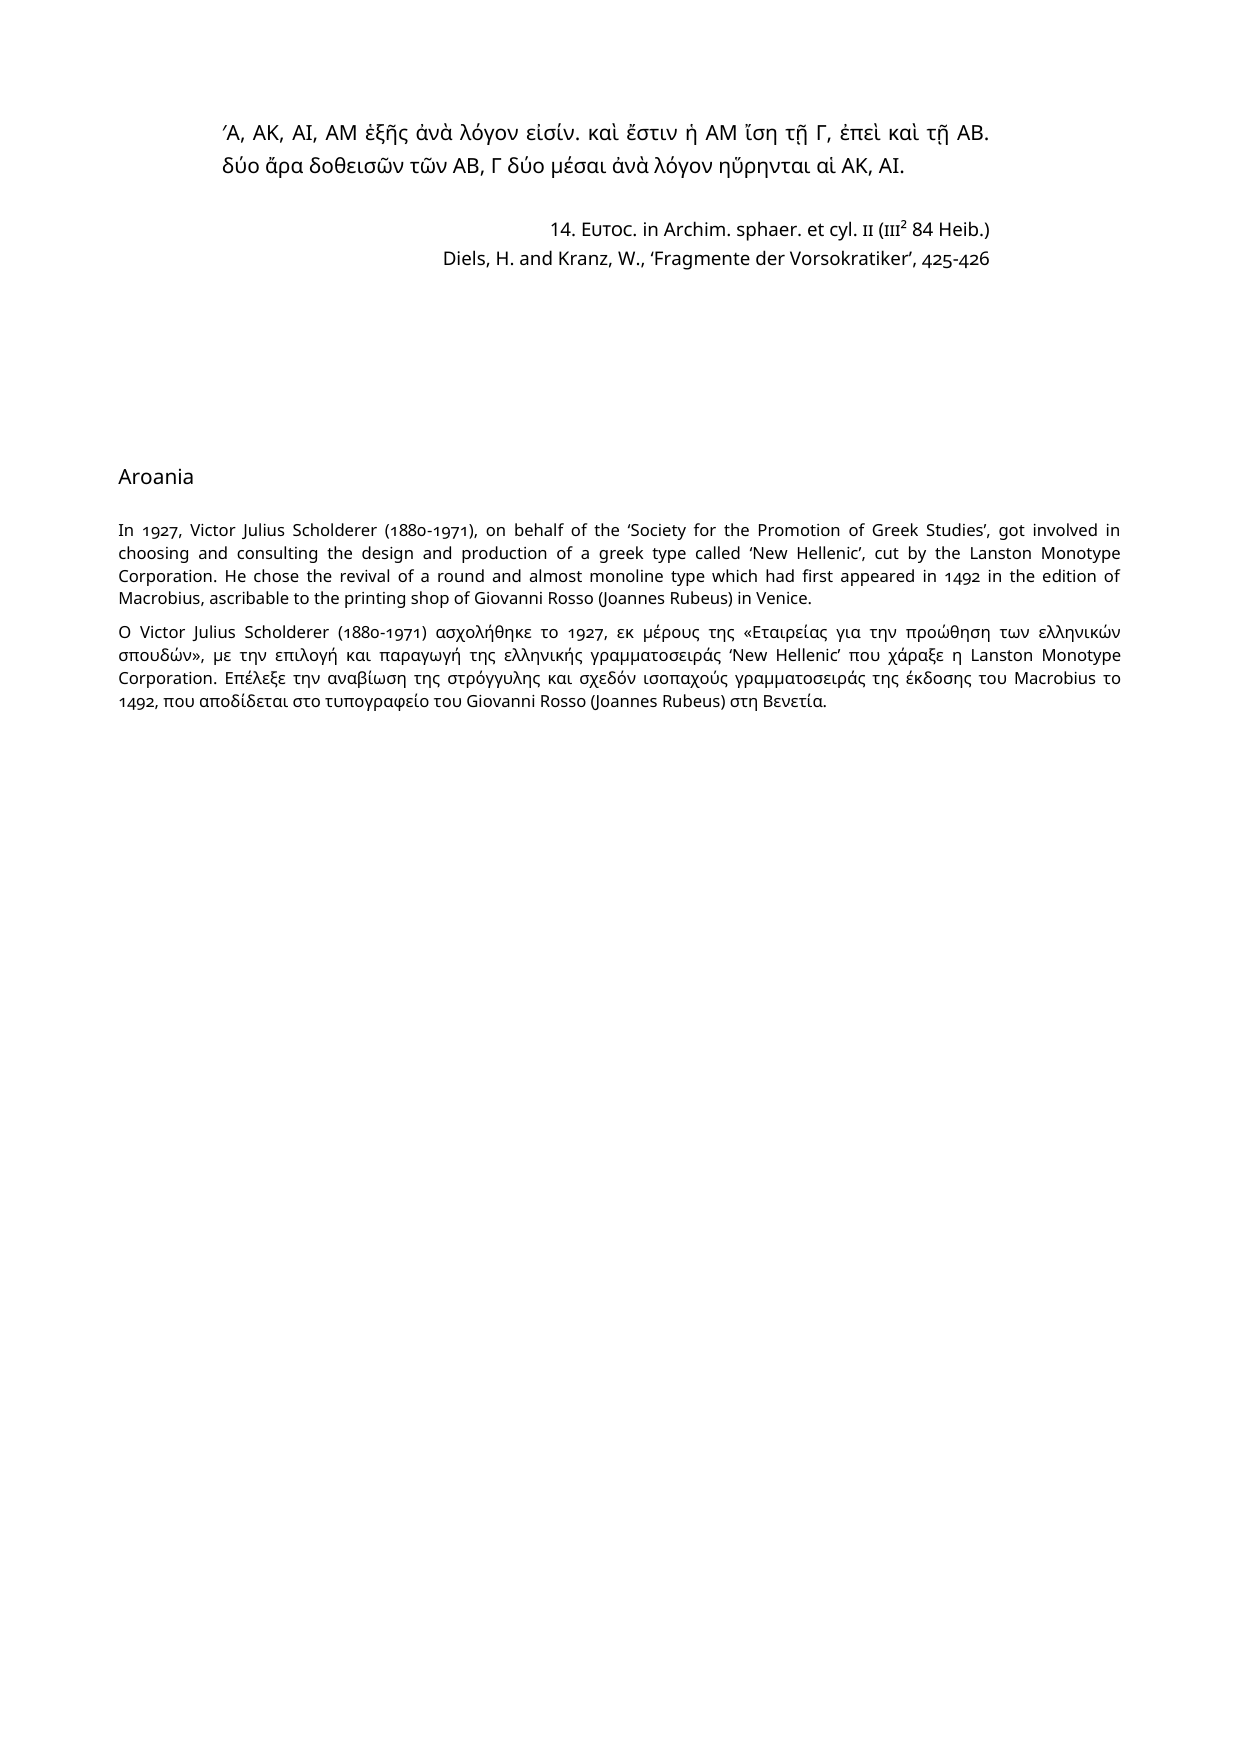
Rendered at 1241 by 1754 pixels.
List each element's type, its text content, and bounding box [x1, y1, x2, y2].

text ′Α, ΑΚ, ΑΙ, ΑΜ ἑξῆς ἀνὰ λόγον εἰσίν. καὶ ἔστιν ἡ ΑΜ ἴση τῇ Γ, ἐπεὶ καὶ τῇ ΑΒ. δύο ἄρα δοθεισῶν τῶν ΑΒ, Γ δύο μέσαι ἀνὰ λόγον ηὕρηνται αἱ ΑΚ, ΑΙ. [222, 118, 989, 179]
text 14. Eutoc. in Archim. sphaer. et cyl. ii (iii2 84 Heib.) [222, 216, 989, 241]
text Diels, H. and Kranz, W., ‘Fragmente der Vorsokratiker’, 425-426 [222, 245, 989, 271]
text In 1927, Victor Julius Scholderer (1880-1971), on behalf of the ‘Society for the Promotion of Greek Studies’, got involved in choosing and consulting the design and production of a greek type called ‘New Hellenic’, cut by the Lanston Monotype Corporation. He chose the revival of a round and almost monoline type which had first appeared in 1492 in the edition of Macrobius, ascribable to the printing shop of Giovanni Rosso (Joannes Rubeus) in Venice. [118, 519, 1122, 610]
text Aroania [118, 462, 1122, 490]
text Ο Victor Julius Scholderer (1880-1971) ασχολήθηκε το 1927, εκ μέρους της «Εταιρείας για την προώθηση των ελληνικών σπουδών», με την επιλογή και παραγωγή της ελληνικής γραμματοσειράς ‘New Hellenic’ που χάραξε η Lanston Monotype Corporation. Eπέλεξε την αναβίωση της στρόγγυλης και σχεδόν ισοπαχούς γραμματοσειράς της έκδοσης του Macrobius το 1492, που αποδίδεται στο τυπογραφείο του Giovanni Rosso (Joannes Rubeus) στη Βενετία. [118, 621, 1122, 712]
